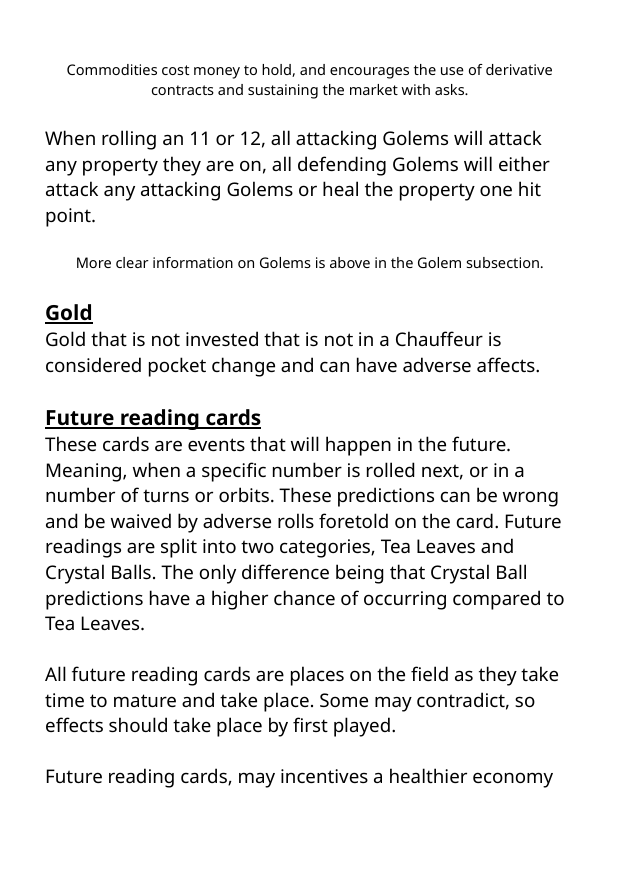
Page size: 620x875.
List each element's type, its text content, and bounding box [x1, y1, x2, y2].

text Future reading cards [45, 403, 574, 432]
text When rolling an 11 or 12, all attacking Golems will attack any property they are on, all defending Golems will either attack any attacking Golems or heal the property one hit point. [45, 125, 574, 227]
text More clear information on Golems is above in the Golem subsection. [45, 253, 574, 273]
text All future reading cards are places on the field as they take time to mature and take place. Some may contradict, so effects should take place by first played. [45, 661, 574, 738]
text Commodities cost money to hold, and encourages the use of derivative contracts and sustaining the market with asks. [45, 60, 574, 100]
text These cards are events that will happen in the future. Meaning, when a specific number is rolled next, or in a number of turns or orbits. These predictions can be wrong and be waived by adverse rolls foretold on the card. Future readings are split into two categories, Tea Leaves and Crystal Balls. The only difference being that Crystal Ball predictions have a higher chance of occurring compared to Tea Leaves. [45, 432, 574, 636]
text Future reading cards, may incentives a healthier economy [45, 763, 574, 789]
text Gold [45, 298, 574, 327]
text Gold that is not invested that is not in a Chauffeur is considered pocket change and can have adverse affects. [45, 327, 574, 378]
